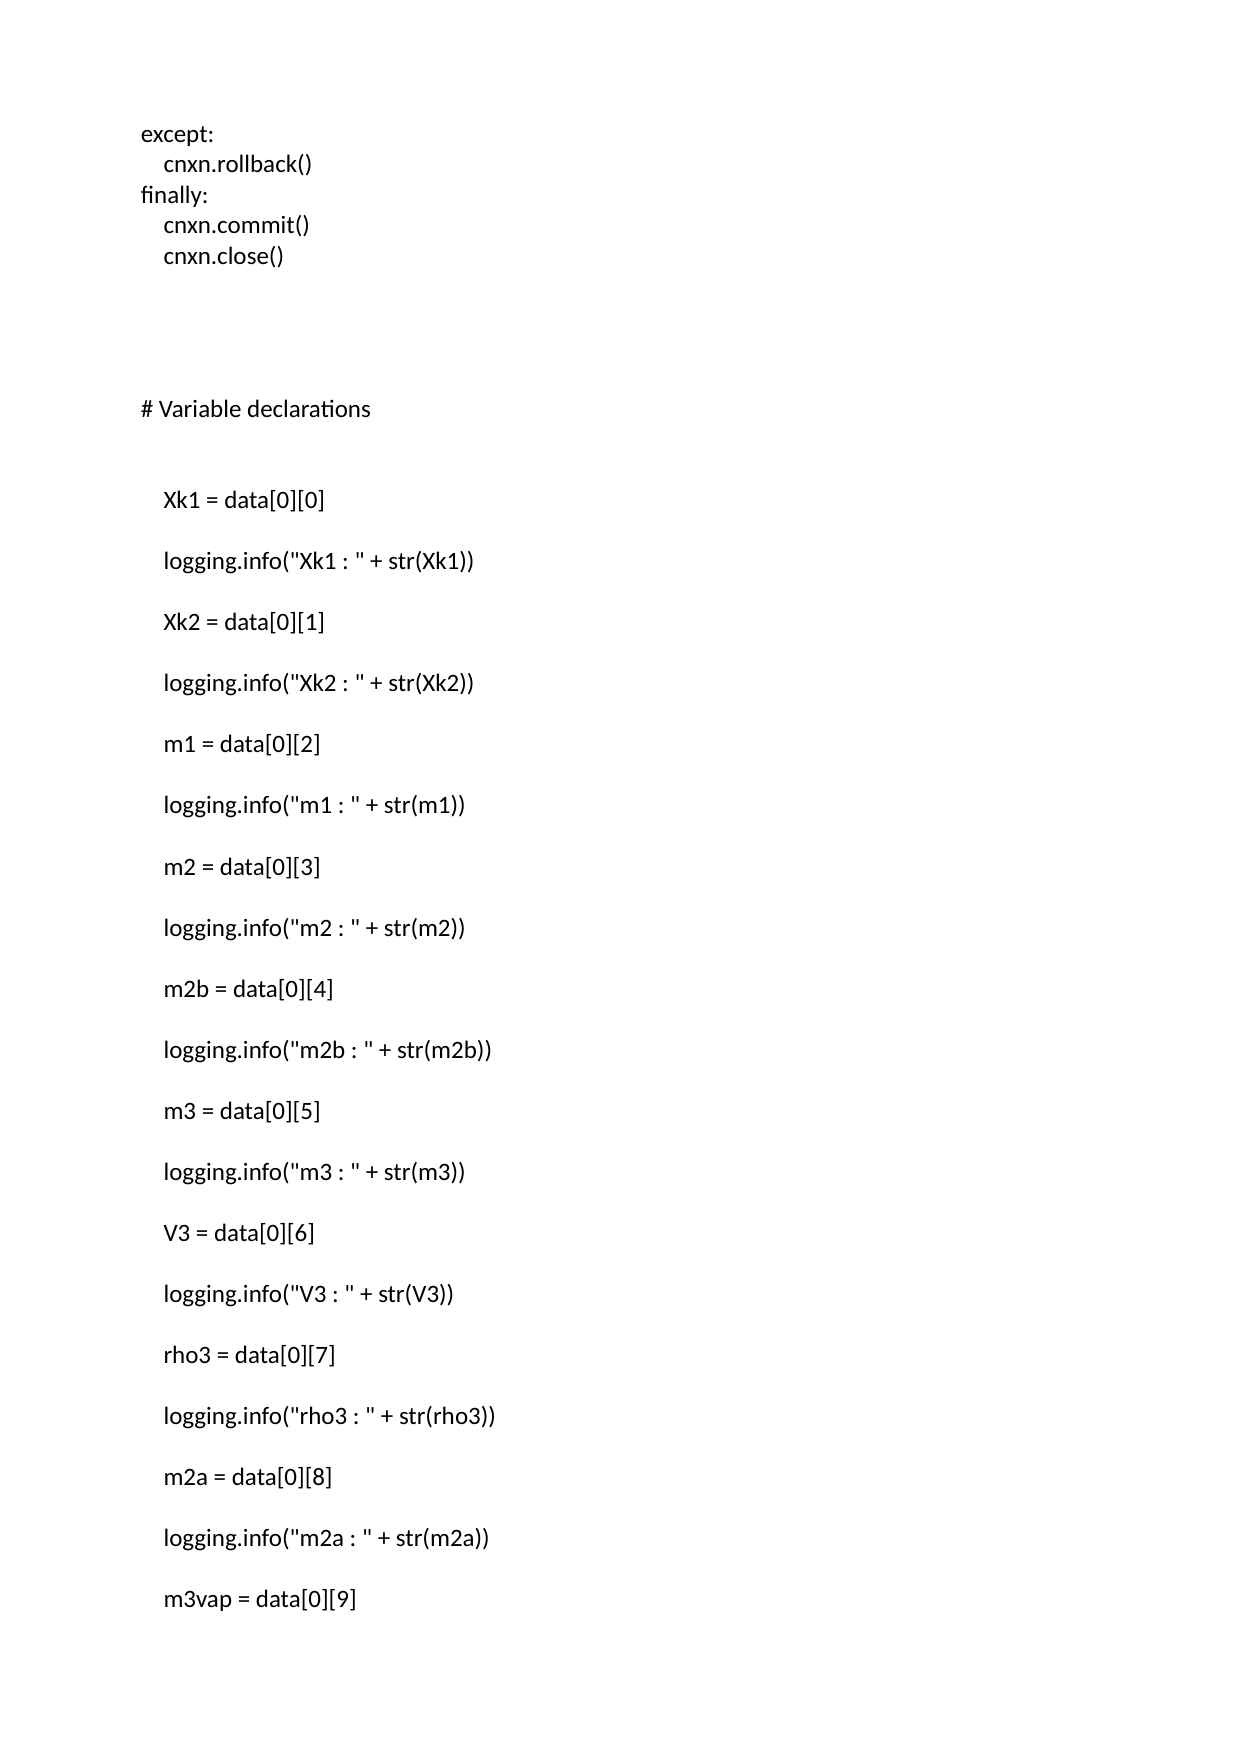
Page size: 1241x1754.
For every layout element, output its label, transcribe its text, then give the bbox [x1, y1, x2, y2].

text V3 = data[0][6] [118, 1217, 1122, 1247]
text logging.info("m2b : " + str(m2b)) [118, 1034, 1122, 1064]
text logging.info("Xk1 : " + str(Xk1)) [118, 545, 1122, 576]
text rho3 = data[0][7] [118, 1339, 1122, 1369]
text m3 = data[0][5] [118, 1095, 1122, 1125]
text logging.info("m3 : " + str(m3)) [118, 1156, 1122, 1186]
text Xk2 = data[0][1] [118, 606, 1122, 637]
text logging.info("m2 : " + str(m2)) [118, 912, 1122, 942]
text logging.info("m2a : " + str(m2a)) [118, 1522, 1122, 1553]
text m1 = data[0][2] [118, 728, 1122, 759]
text finally: [118, 179, 1122, 210]
text # Variable declarations [118, 393, 1122, 423]
text m2a = data[0][8] [118, 1461, 1122, 1492]
text logging.info("Xk2 : " + str(Xk2)) [118, 667, 1122, 698]
text Xk1 = data[0][0] [118, 484, 1122, 515]
text cnxn.commit() [118, 210, 1122, 240]
text logging.info("V3 : " + str(V3)) [118, 1278, 1122, 1308]
text m2 = data[0][3] [118, 851, 1122, 881]
text logging.info("rho3 : " + str(rho3)) [118, 1400, 1122, 1431]
text cnxn.close() [118, 240, 1122, 271]
text cnxn.rollback() [118, 149, 1122, 179]
text m3vap = data[0][9] [118, 1583, 1122, 1614]
text except: [118, 118, 1122, 149]
text logging.info("m1 : " + str(m1)) [118, 789, 1122, 820]
text m2b = data[0][4] [118, 973, 1122, 1003]
